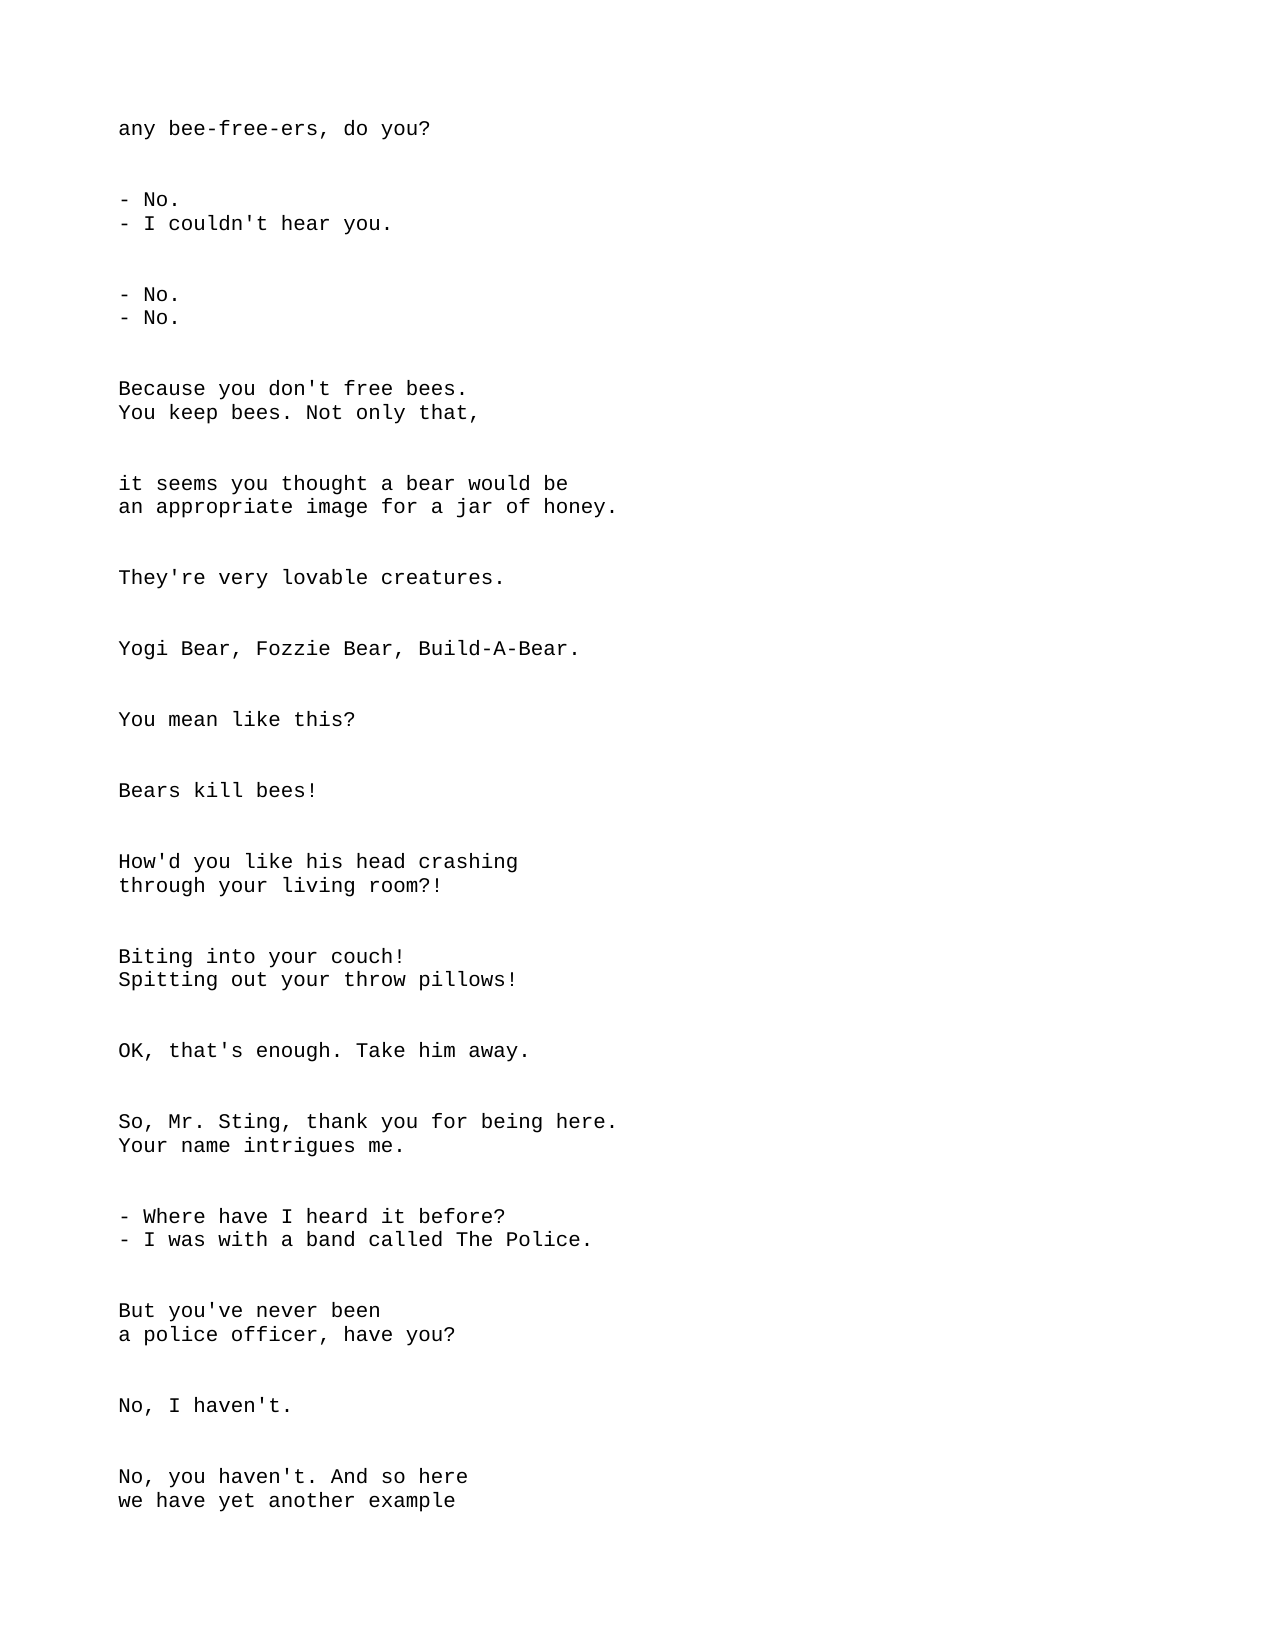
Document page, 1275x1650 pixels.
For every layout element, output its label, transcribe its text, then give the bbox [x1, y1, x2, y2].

text Spitting out your throw pillows! [118, 969, 1157, 993]
text They're very lovable creatures. [118, 567, 1157, 591]
text So, Mr. Sting, thank you for being here. [118, 1111, 1157, 1135]
text - No. [118, 284, 1157, 307]
text - I was with a band called The Police. [118, 1229, 1157, 1253]
text an appropriate image for a jar of honey. [118, 496, 1157, 520]
text You keep bees. Not only that, [118, 402, 1157, 426]
text You mean like this? [118, 709, 1157, 733]
text How'd you like his head crashing [118, 851, 1157, 875]
text Bears kill bees! [118, 780, 1157, 804]
text Because you don't free bees. [118, 378, 1157, 402]
text - Where have I heard it before? [118, 1206, 1157, 1229]
text we have yet another example [118, 1489, 1157, 1513]
text - No. [118, 307, 1157, 331]
text - I couldn't hear you. [118, 213, 1157, 236]
text No, I haven't. [118, 1395, 1157, 1419]
text But you've never been [118, 1300, 1157, 1324]
text Yogi Bear, Fozzie Bear, Build-A-Bear. [118, 638, 1157, 662]
text a police officer, have you? [118, 1324, 1157, 1348]
text OK, that's enough. Take him away. [118, 1040, 1157, 1064]
text No, you haven't. And so here [118, 1466, 1157, 1489]
text Your name intrigues me. [118, 1135, 1157, 1158]
text - No. [118, 189, 1157, 213]
text any bee-free-ers, do you? [118, 118, 1157, 142]
text Biting into your couch! [118, 946, 1157, 969]
text it seems you thought a bear would be [118, 473, 1157, 496]
text through your living room?! [118, 875, 1157, 898]
